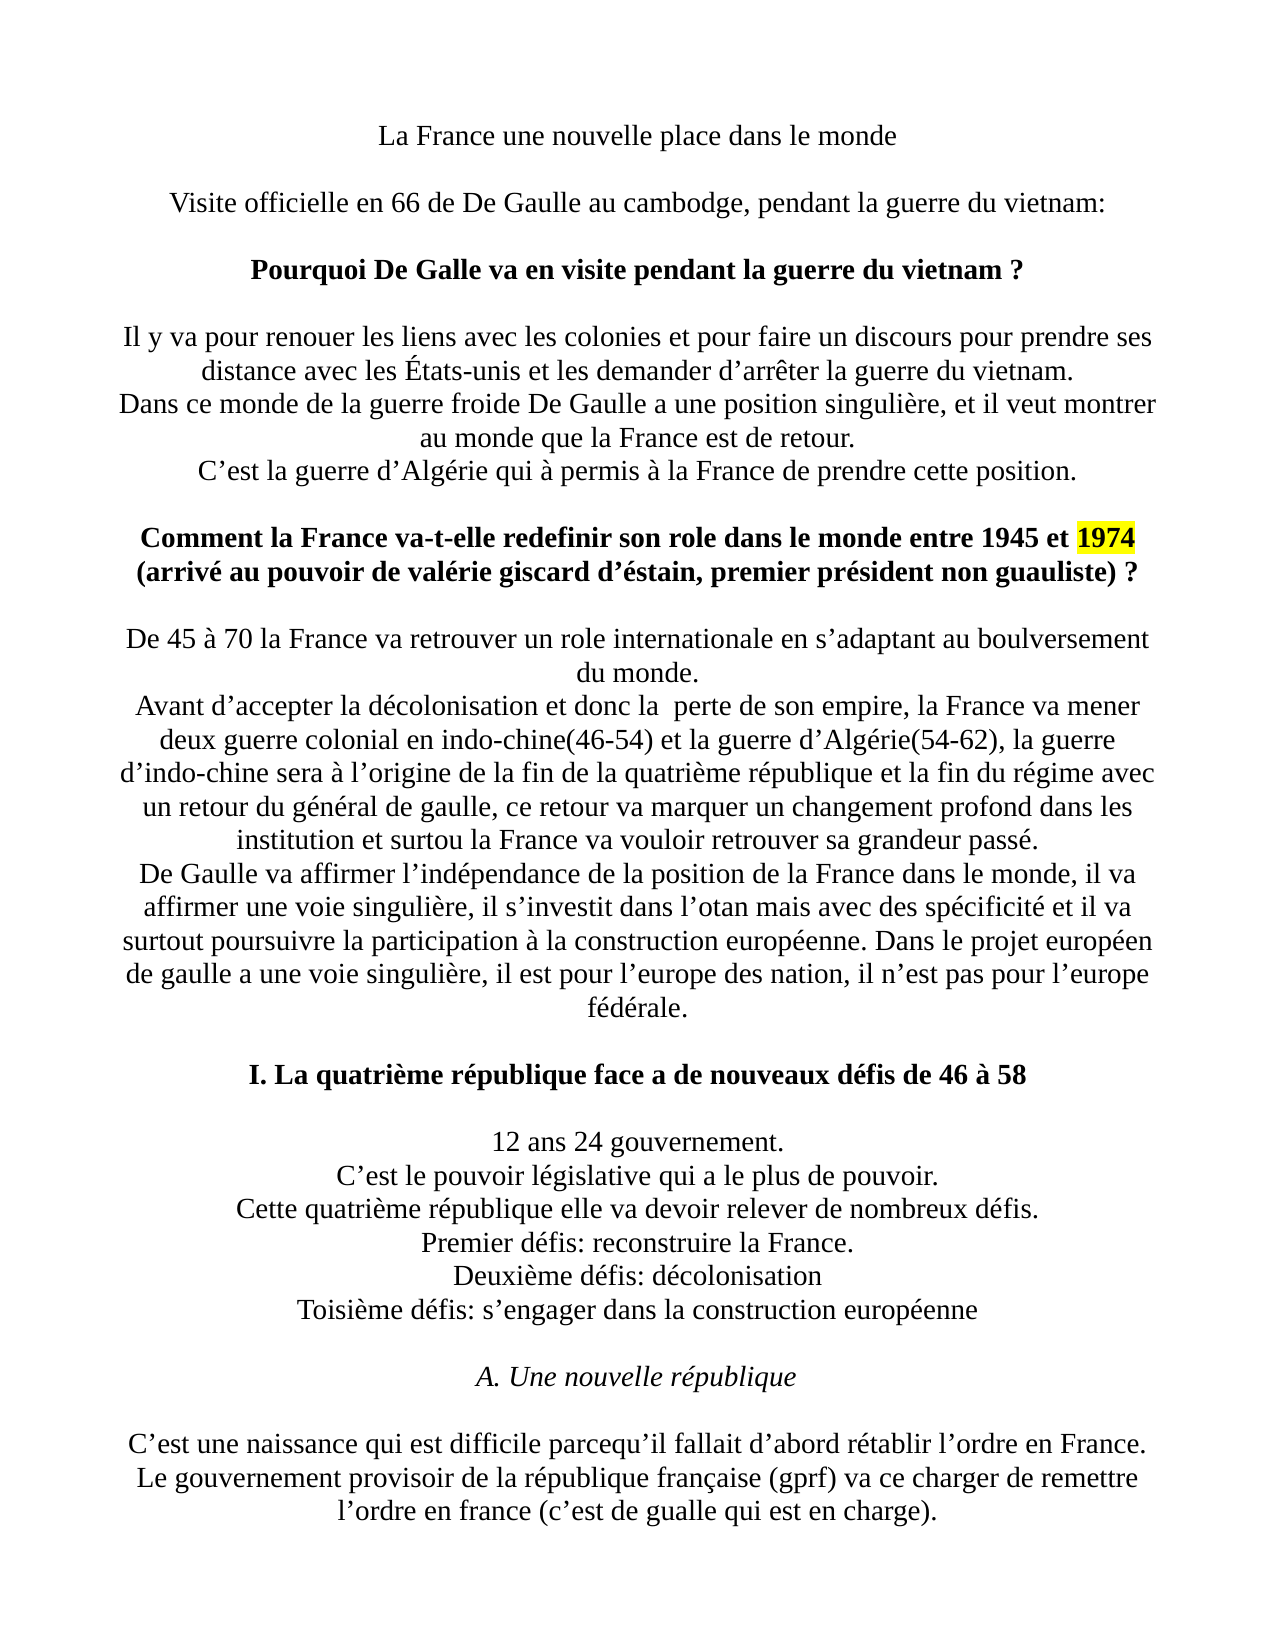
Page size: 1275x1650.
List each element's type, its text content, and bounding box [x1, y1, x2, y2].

text Dans ce monde de la guerre froide De Gaulle a une position singulière, et il veut montrer au monde que la France est de retour. [118, 386, 1157, 453]
text Le gouvernement provisoir de la république française (gprf) va ce charger de remettre l’ordre en france (c’est de gualle qui est en charge). [118, 1460, 1157, 1527]
text Premier défis: reconstruire la France. [118, 1225, 1157, 1258]
text Il y va pour renouer les liens avec les colonies et pour faire un discours pour prendre ses distance avec les États-unis et les demander d’arrêter la guerre du vietnam. [118, 319, 1157, 386]
text C’est une naissance qui est difficile parcequ’il fallait d’abord rétablir l’ordre en France. [118, 1426, 1157, 1460]
text I. La quatrième république face a de nouveaux défis de 46 à 58 [118, 1057, 1157, 1091]
text Pourquoi De Galle va en visite pendant la guerre du vietnam ? [118, 252, 1157, 286]
text Deuxième défis: décolonisation [118, 1258, 1157, 1292]
text De 45 à 70 la France va retrouver un role internationale en s’adaptant au boulversement du monde. [118, 621, 1157, 688]
text 12 ans 24 gouvernement. [118, 1124, 1157, 1158]
text C’est la guerre d’Algérie qui à permis à la France de prendre cette position. [118, 453, 1157, 487]
text A. Une nouvelle république [118, 1359, 1157, 1393]
text Toisième défis: s’engager dans la construction européenne [118, 1292, 1157, 1326]
text De Gaulle va affirmer l’indépendance de la position de la France dans le monde, il va affirmer une voie singulière, il s’investit dans l’otan mais avec des spécificité et il va surtout poursuivre la participation à la construction européenne. Dans le projet européen de gaulle a une voie singulière, il est pour l’europe des nation, il n’est pas pour l’europe fédérale. [118, 856, 1157, 1024]
text La France une nouvelle place dans le monde [118, 118, 1157, 152]
text Visite officielle en 66 de De Gaulle au cambodge, pendant la guerre du vietnam: [118, 185, 1157, 219]
text Avant d’accepter la décolonisation et donc la perte de son empire, la France va mener deux guerre colonial en indo-chine(46-54) et la guerre d’Algérie(54-62), la guerre d’indo-chine sera à l’origine de la fin de la quatrième république et la fin du régime avec un retour du général de gaulle, ce retour va marquer un changement profond dans les institution et surtou la France va vouloir retrouver sa grandeur passé. [118, 688, 1157, 856]
text Cette quatrième république elle va devoir relever de nombreux défis. [118, 1191, 1157, 1225]
text Comment la France va-t-elle redefinir son role dans le monde entre 1945 et 1974 (arrivé au pouvoir de valérie giscard d’éstain, premier président non guauliste) ? [118, 521, 1157, 588]
text C’est le pouvoir législative qui a le plus de pouvoir. [118, 1158, 1157, 1191]
